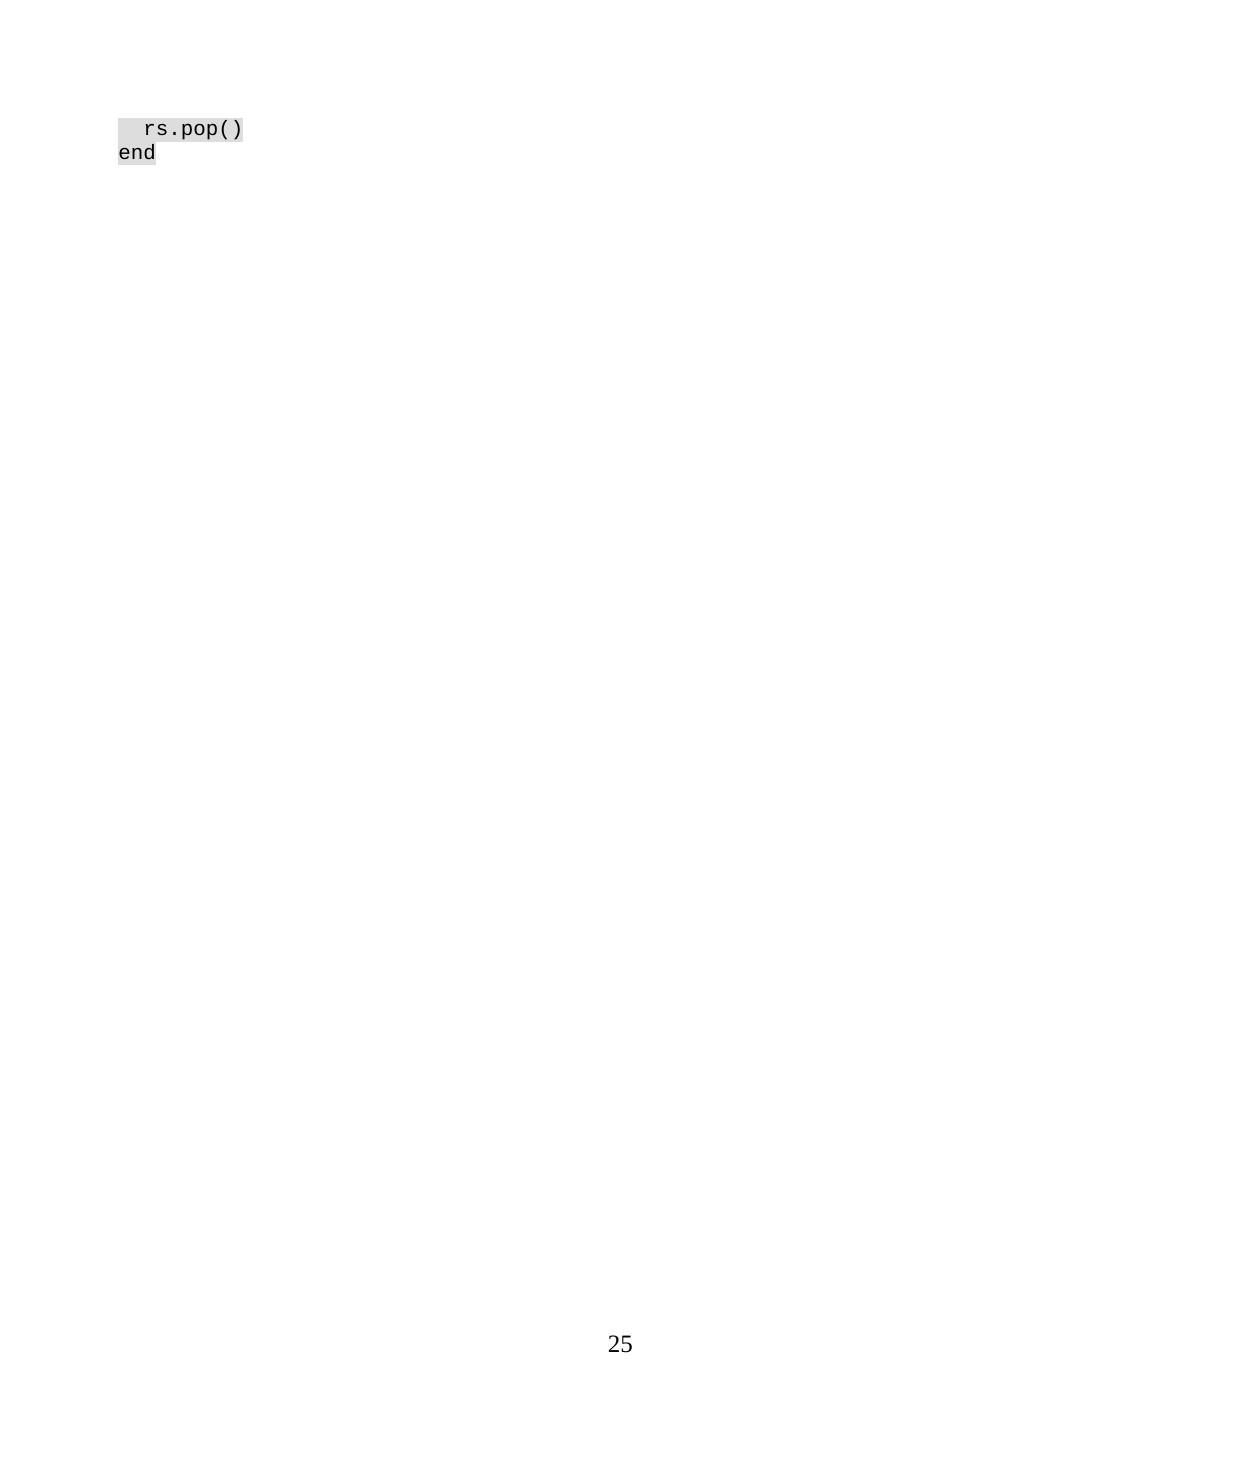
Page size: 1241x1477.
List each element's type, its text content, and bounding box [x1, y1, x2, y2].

text rs.pop() [243, 118, 1122, 142]
text end [156, 142, 1122, 165]
